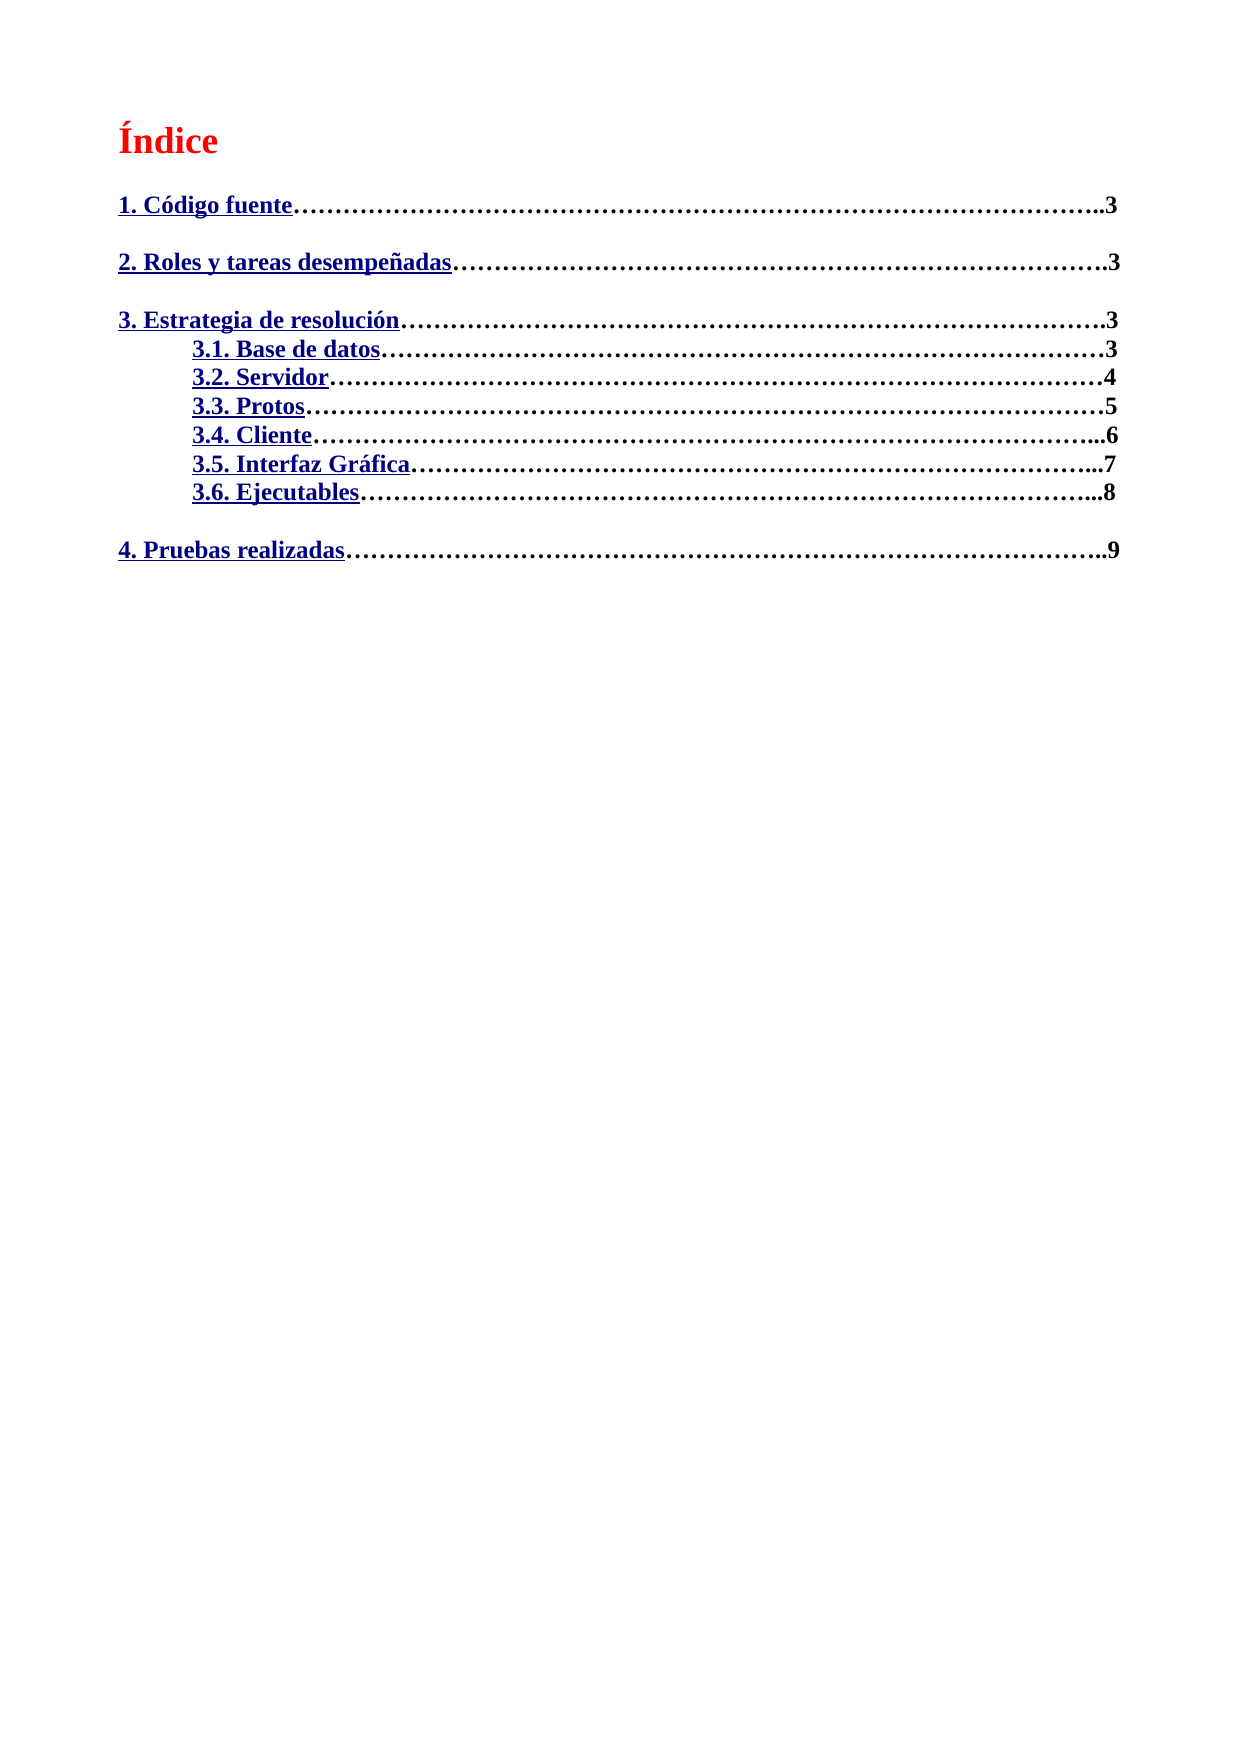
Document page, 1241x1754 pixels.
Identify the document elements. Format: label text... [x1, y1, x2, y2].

text 3.6. Ejecutables……………………………………………………………………………...8 [118, 477, 1122, 506]
text Índice [118, 118, 1122, 161]
text 3.4. Cliente…………………………………………………………………………………...6 [118, 420, 1122, 449]
text 3. Estrategia de resolución………………………………………………………………………….3 [118, 305, 1122, 334]
text 3.1. Base de datos……………………………………………………………………………3 [118, 334, 1122, 362]
text 3.2. Servidor…………………………………………………………………………………4 [118, 362, 1122, 391]
text 1. Código fuente……………………………………………………………………………………..3 [118, 190, 1122, 219]
text 4. Pruebas realizadas………………………………………………………………………………..9 [118, 535, 1122, 564]
text 3.3. Protos……………………………………………………………………………………5 [118, 391, 1122, 420]
text 2. Roles y tareas desempeñadas…………………………………………………………………….3 [118, 247, 1122, 276]
text 3.5. Interfaz Gráfica………………………………………………………………………...7 [118, 449, 1122, 477]
